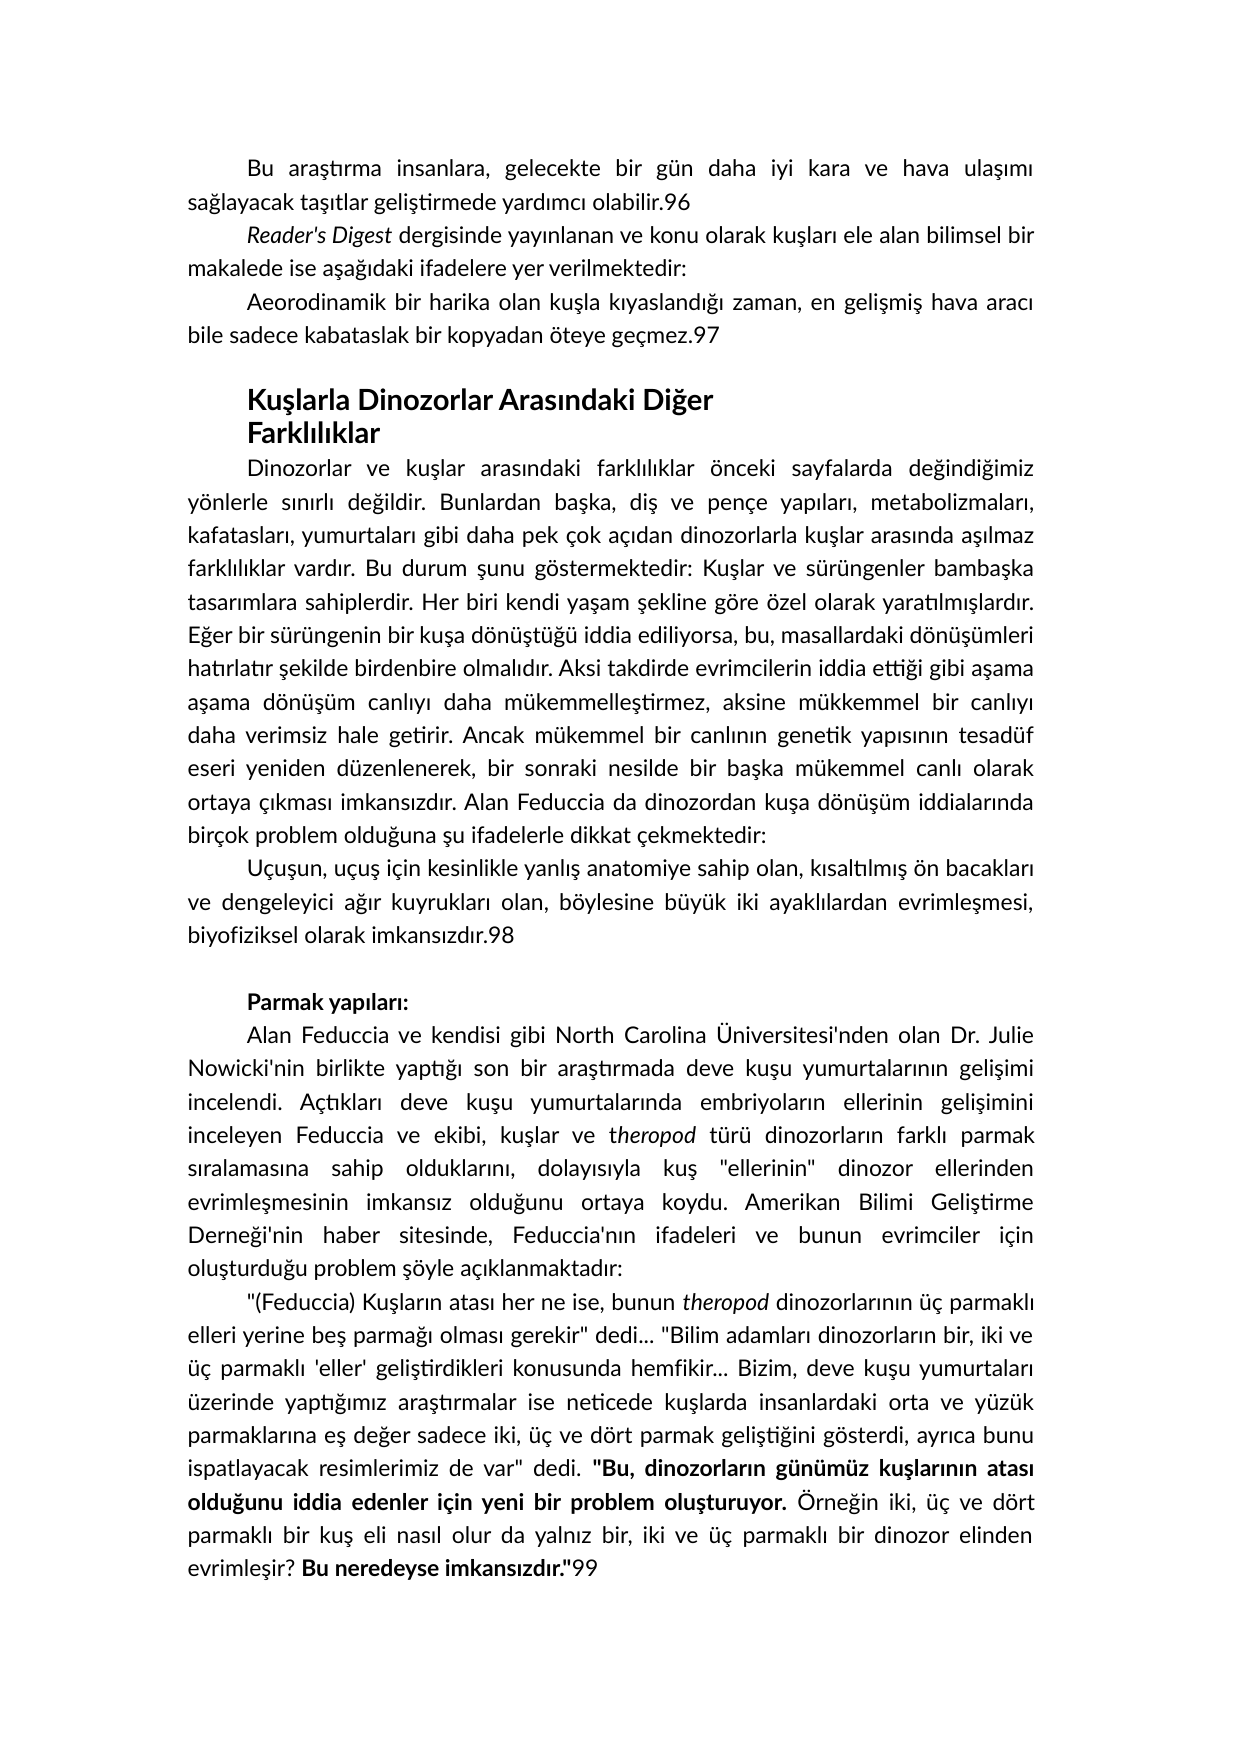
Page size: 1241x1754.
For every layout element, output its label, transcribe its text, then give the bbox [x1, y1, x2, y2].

text Alan Feduccia ve kendisi gibi North Carolina Üniversitesi'nden olan Dr. Julie Nowicki'nin birlikte yaptığı son bir araştırmada deve kuşu yumurtalarının gelişimi incelendi. Açtıkları deve kuşu yumurtalarında embriyoların ellerinin gelişimini inceleyen Feduccia ve ekibi, kuşlar ve theropod türü dinozorların farklı parmak sıralamasına sahip olduklarını, dolayısıyla kuş "ellerinin" dinozor ellerinden evrimleşmesinin imkansız olduğunu ortaya koydu. Amerikan Bilimi Geliştirme Derneği'nin haber sitesinde, Feduccia'nın ifadeleri ve bunun evrimciler için oluşturduğu problem şöyle açıklanmaktadır: [187, 1017, 1035, 1283]
text Reader's Digest dergisinde yayınlanan ve konu olarak kuşları ele alan bilimsel bir makalede ise aşağıdaki ifadelere yer verilmektedir: [187, 217, 1035, 283]
text Dinozorlar ve kuşlar arasındaki farklılıklar önceki sayfalarda değindiğimiz yönlerle sınırlı değildir. Bunlardan başka, diş ve pençe yapıları, metabolizmaları, kafatasları, yumurtaları gibi daha pek çok açıdan dinozorlarla kuşlar arasında aşılmaz farklılıklar vardır. Bu durum şunu göstermektedir: Kuşlar ve sürüngenler bambaşka tasarımlara sahiplerdir. Her biri kendi yaşam şekline göre özel olarak yaratılmışlardır. Eğer bir sürüngenin bir kuşa dönüştüğü iddia ediliyorsa, bu, masallardaki dönüşümleri hatırlatır şekilde birdenbire olmalıdır. Aksi takdirde evrimcilerin iddia ettiği gibi aşama aşama dönüşüm canlıyı daha mükemmelleştirmez, aksine mükkemmel bir canlıyı daha verimsiz hale getirir. Ancak mükemmel bir canlının genetik yapısının tesadüf eseri yeniden düzenlenerek, bir sonraki nesilde bir başka mükemmel canlı olarak ortaya çıkması imkansızdır. Alan Feduccia da dinozordan kuşa dönüşüm iddialarında birçok problem olduğuna şu ifadelerle dikkat çekmektedir: [187, 450, 1035, 850]
text Kuşlarla Dinozorlar Arasındaki Diğer [187, 383, 1035, 417]
text Parmak yapıları: [187, 983, 1035, 1017]
text "(Feduccia) Kuşların atası her ne ise, bunun theropod dinozorlarının üç parmaklı elleri yerine beş parmağı olması gerekir" dedi... "Bilim adamları dinozorların bir, iki ve üç parmaklı 'eller' geliştirdikleri konusunda hemfikir... Bizim, deve kuşu yumurtaları üzerinde yaptığımız araştırmalar ise neticede kuşlarda insanlardaki orta ve yüzük parmaklarına eş değer sadece iki, üç ve dört parmak geliştiğini gösterdi, ayrıca bunu ispatlayacak resimlerimiz de var" dedi. "Bu, dinozorların günümüz kuşlarının atası olduğunu iddia edenler için yeni bir problem oluşturuyor. Örneğin iki, üç ve dört parmaklı bir kuş eli nasıl olur da yalnız bir, iki ve üç parmaklı bir dinozor elinden evrimleşir? Bu neredeyse imkansızdır."99 [187, 1283, 1035, 1583]
text Bu araştırma insanlara, gelecekte bir gün daha iyi kara ve hava ulaşımı sağlayacak taşıtlar geliştirmede yardımcı olabilir.96 [187, 150, 1035, 217]
text Uçuşun, uçuş için kesinlikle yanlış anatomiye sahip olan, kısaltılmış ön bacakları ve dengeleyici ağır kuyrukları olan, böylesine büyük iki ayaklılardan evrimleşmesi, biyofiziksel olarak imkansızdır.98 [187, 850, 1035, 950]
text Aeorodinamik bir harika olan kuşla kıyaslandığı zaman, en gelişmiş hava aracı bile sadece kabataslak bir kopyadan öteye geçmez.97 [187, 283, 1035, 350]
text Farklılıklar [187, 417, 1035, 450]
